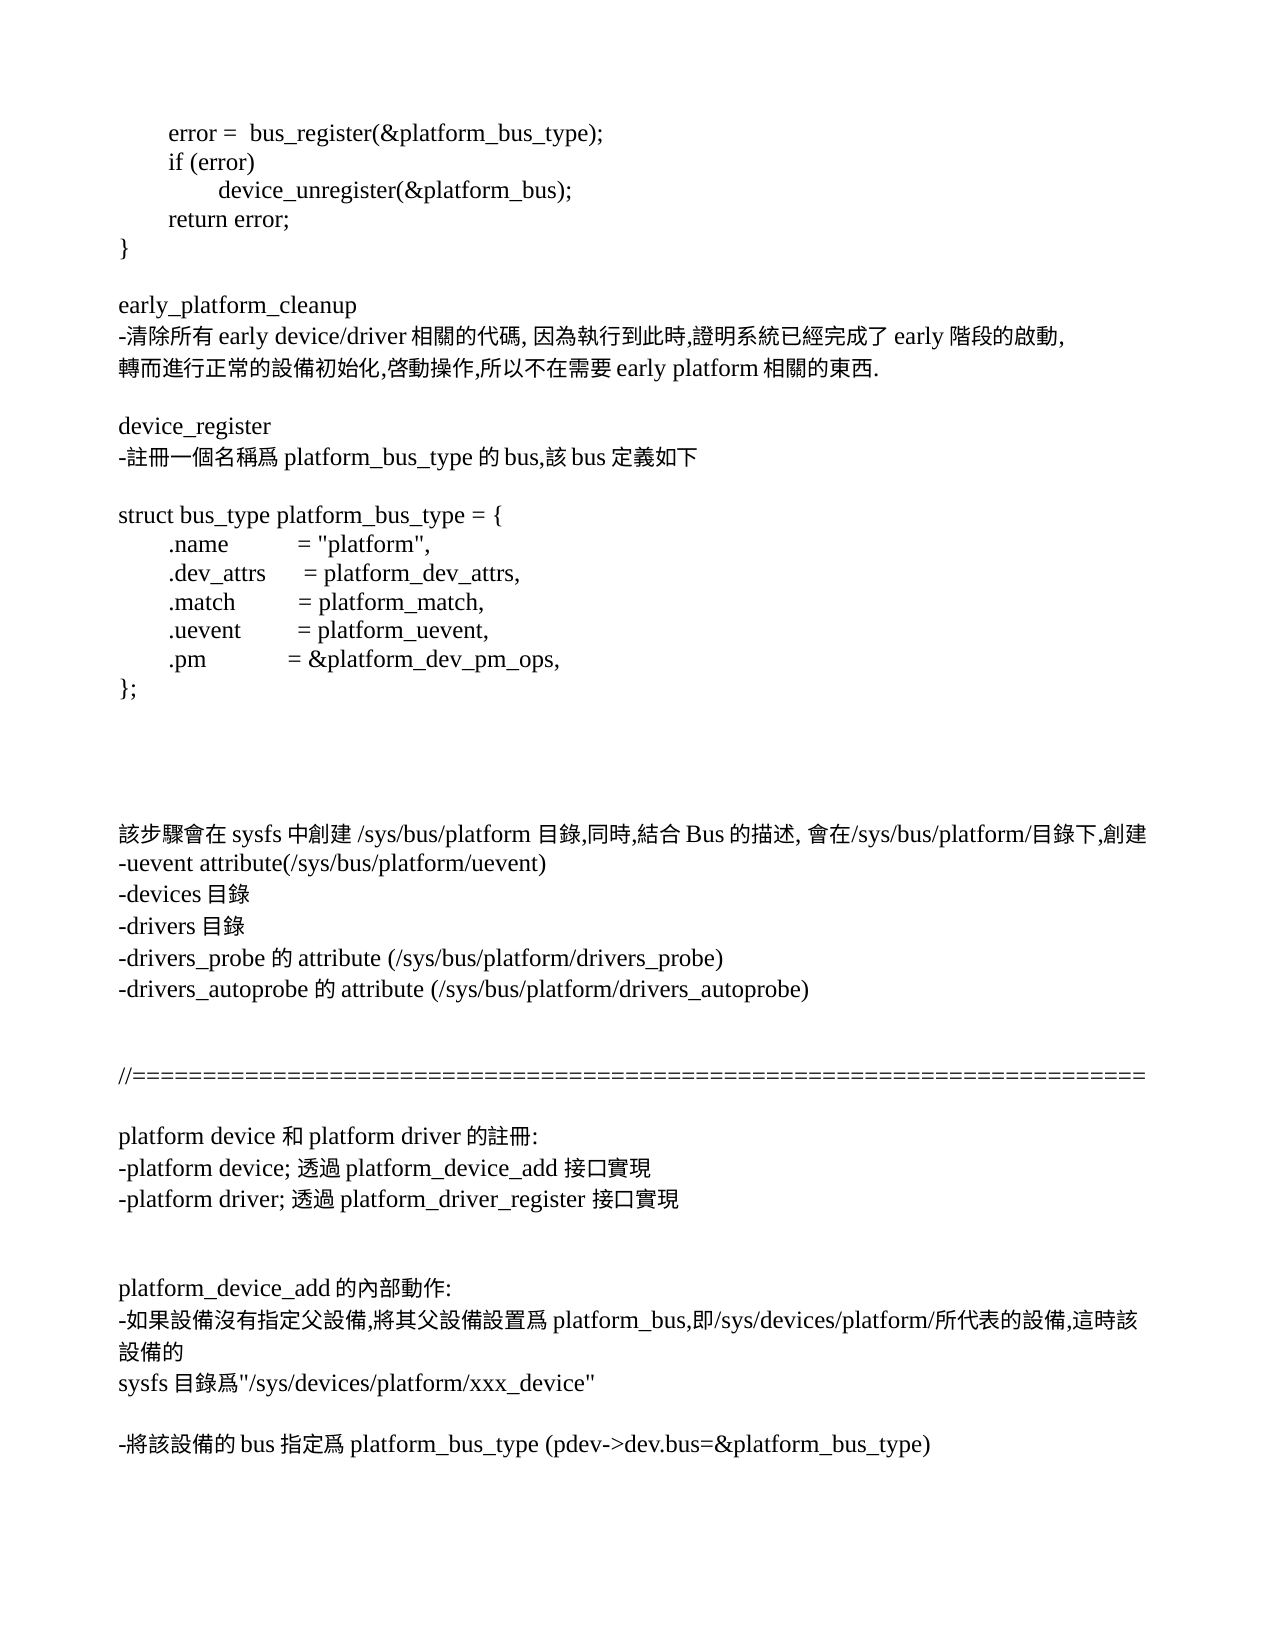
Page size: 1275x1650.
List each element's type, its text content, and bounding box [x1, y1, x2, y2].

text -drivers目錄 [118, 909, 1157, 941]
text .name = "platform", [118, 529, 1157, 558]
text -drivers_autoprobe 的attribute (/sys/bus/platform/drivers_autoprobe) [118, 972, 1157, 1004]
text 轉而進行正常的設備初始化,啓動操作,所以不在需要early platform相關的東西. [118, 351, 1157, 383]
text error = bus_register(&platform_bus_type); [118, 118, 1157, 147]
text -platform driver; 透過platform_driver_register 接口實現 [118, 1182, 1157, 1214]
text -devices目錄 [118, 877, 1157, 909]
text } [118, 233, 1157, 262]
text }; [118, 673, 1157, 702]
text -清除所有early device/driver相關的代碼, 因為執行到此時,證明系統已經完成了early階段的啟動, [118, 319, 1157, 351]
text -將該設備的bus指定爲platform_bus_type (pdev->dev.bus=&platform_bus_type) [118, 1427, 1157, 1458]
text //======================================================================== [118, 1061, 1157, 1090]
text platform device 和 platform driver的註冊: [118, 1119, 1157, 1151]
text sysfs目錄爲"/sys/devices/platform/xxx_device" [118, 1366, 1157, 1398]
text .dev_attrs = platform_dev_attrs, [118, 558, 1157, 587]
text return error; [118, 204, 1157, 233]
text early_platform_cleanup [118, 291, 1157, 319]
text device_unregister(&platform_bus); [118, 176, 1157, 204]
text .match = platform_match, [118, 587, 1157, 616]
text .pm = &platform_dev_pm_ops, [118, 644, 1157, 673]
text if (error) [118, 147, 1157, 176]
text -註冊一個名稱爲platform_bus_type的bus,該bus定義如下 [118, 440, 1157, 472]
text -drivers_probe 的attribute (/sys/bus/platform/drivers_probe) [118, 941, 1157, 972]
text platform_device_add的內部動作: [118, 1271, 1157, 1303]
text -如果設備沒有指定父設備,將其父設備設置爲platform_bus,即/sys/devices/platform/所代表的設備,這時該設備的 [118, 1303, 1157, 1366]
text device_register [118, 411, 1157, 440]
text 該步驟會在sysfs中創建 /sys/bus/platform 目錄,同時,結合Bus的描述, 會在/sys/bus/platform/目錄下,創建 [118, 817, 1157, 848]
text struct bus_type platform_bus_type = { [118, 501, 1157, 529]
text -platform device; 透過platform_device_add 接口實現 [118, 1151, 1157, 1182]
text -uevent attribute(/sys/bus/platform/uevent) [118, 848, 1157, 877]
text .uevent = platform_uevent, [118, 616, 1157, 644]
